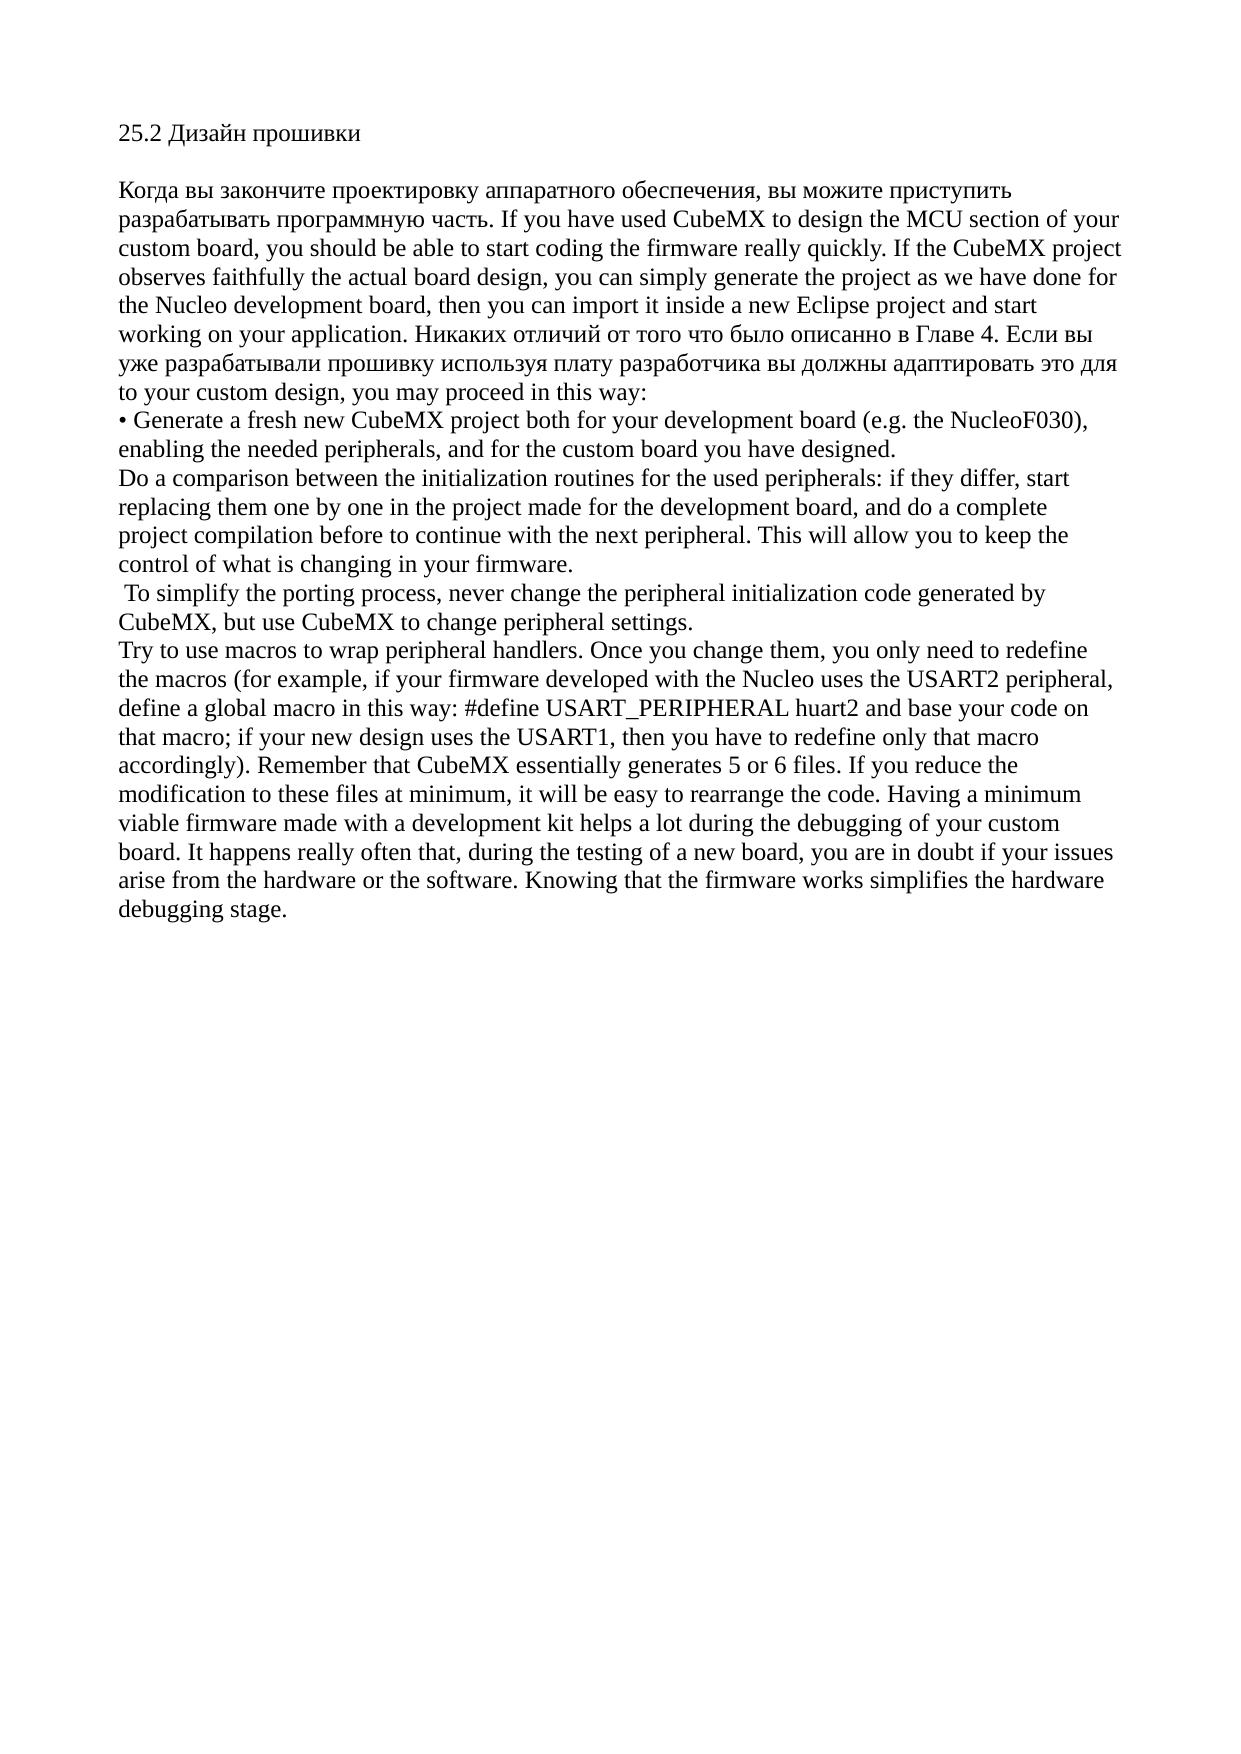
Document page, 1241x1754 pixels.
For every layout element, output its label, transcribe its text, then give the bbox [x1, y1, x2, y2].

text 25.2 Дизайн прошивки [118, 118, 1122, 147]
text Когда вы закончите проектировку аппаратного обеспечения, вы можите приступить разрабатывать программную часть. If you have used CubeMX to design the MCU section of your custom board, you should be able to start coding the firmware really quickly. If the CubeMX project observes faithfully the actual board design, you can simply generate the project as we have done for the Nucleo development board, then you can import it inside a new Eclipse project and start working on your application. Никаких отличий от того что было описанно в Главе 4. Если вы уже разрабатывали прошивку используя плату разработчика вы должны адаптировать это для to your custom design, you may proceed in this way: [118, 176, 1122, 406]
text Do a comparison between the initialization routines for the used peripherals: if they differ, start replacing them one by one in the project made for the development board, and do a complete project compilation before to continue with the next peripheral. This will allow you to keep the control of what is changing in your firmware. [118, 463, 1122, 578]
text • Generate a fresh new CubeMX project both for your development board (e.g. the NucleoF030), enabling the needed peripherals, and for the custom board you have designed. [118, 406, 1122, 463]
text To simplify the porting process, never change the peripheral initialization code generated by CubeMX, but use CubeMX to change peripheral settings. [118, 578, 1122, 636]
text Try to use macros to wrap peripheral handlers. Once you change them, you only need to redefine the macros (for example, if your firmware developed with the Nucleo uses the USART2 peripheral, define a global macro in this way: #define USART_PERIPHERAL huart2 and base your code on that macro; if your new design uses the USART1, then you have to redefine only that macro accordingly). Remember that CubeMX essentially generates 5 or 6 files. If you reduce the modification to these files at minimum, it will be easy to rearrange the code. Having a minimum viable firmware made with a development kit helps a lot during the debugging of your custom board. It happens really often that, during the testing of a new board, you are in doubt if your issues arise from the hardware or the software. Knowing that the firmware works simplifies the hardware debugging stage. [118, 636, 1122, 923]
